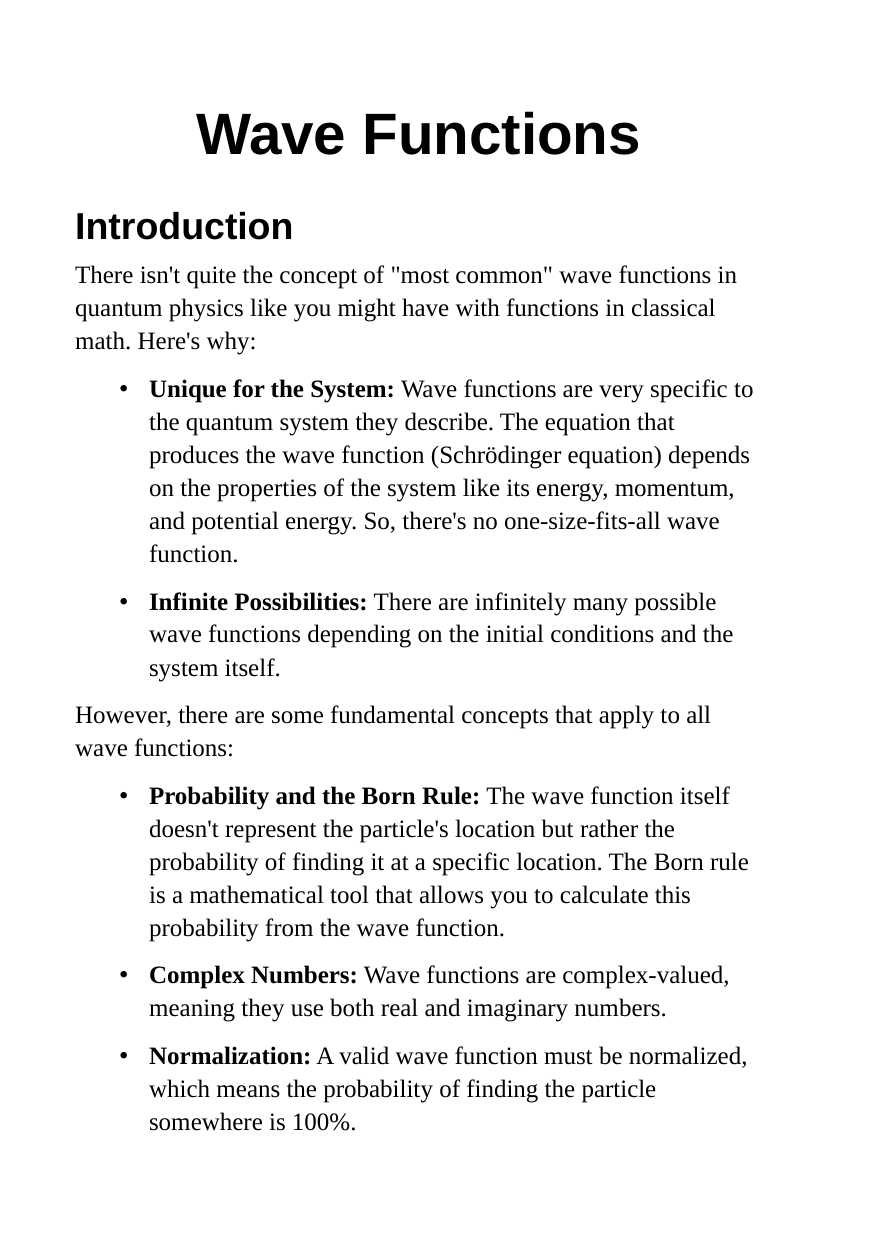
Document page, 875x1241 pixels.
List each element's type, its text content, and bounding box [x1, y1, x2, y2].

text There isn't quite the concept of "most common" wave functions in quantum physics like you might have with functions in classical math. Here's why: [75, 260, 762, 355]
list Probability and the Born Rule: The wave function itself doesn't represent the particle's location but rather the probability of finding it at a specific location. The Born rule is a mathematical tool that allows you to calculate this probability from the wave function. [119, 781, 762, 942]
list Infinite Possibilities: There are infinitely many possible wave functions depending on the initial conditions and the system itself. [119, 587, 762, 681]
title Wave Functions [75, 100, 762, 167]
text However, there are some fundamental concepts that apply to all wave functions: [75, 700, 762, 762]
subtitle Introduction [75, 204, 762, 248]
list Normalization: A valid wave function must be normalized, which means the probability of finding the particle somewhere is 100%. [119, 1041, 762, 1136]
list Unique for the System: Wave functions are very specific to the quantum system they describe. The equation that produces the wave function (Schrödinger equation) depends on the properties of the system like its energy, momentum, and potential energy. So, there's no one-size-fits-all wave function. [119, 374, 762, 568]
list Complex Numbers: Wave functions are complex-valued, meaning they use both real and imaginary numbers. [119, 961, 762, 1022]
